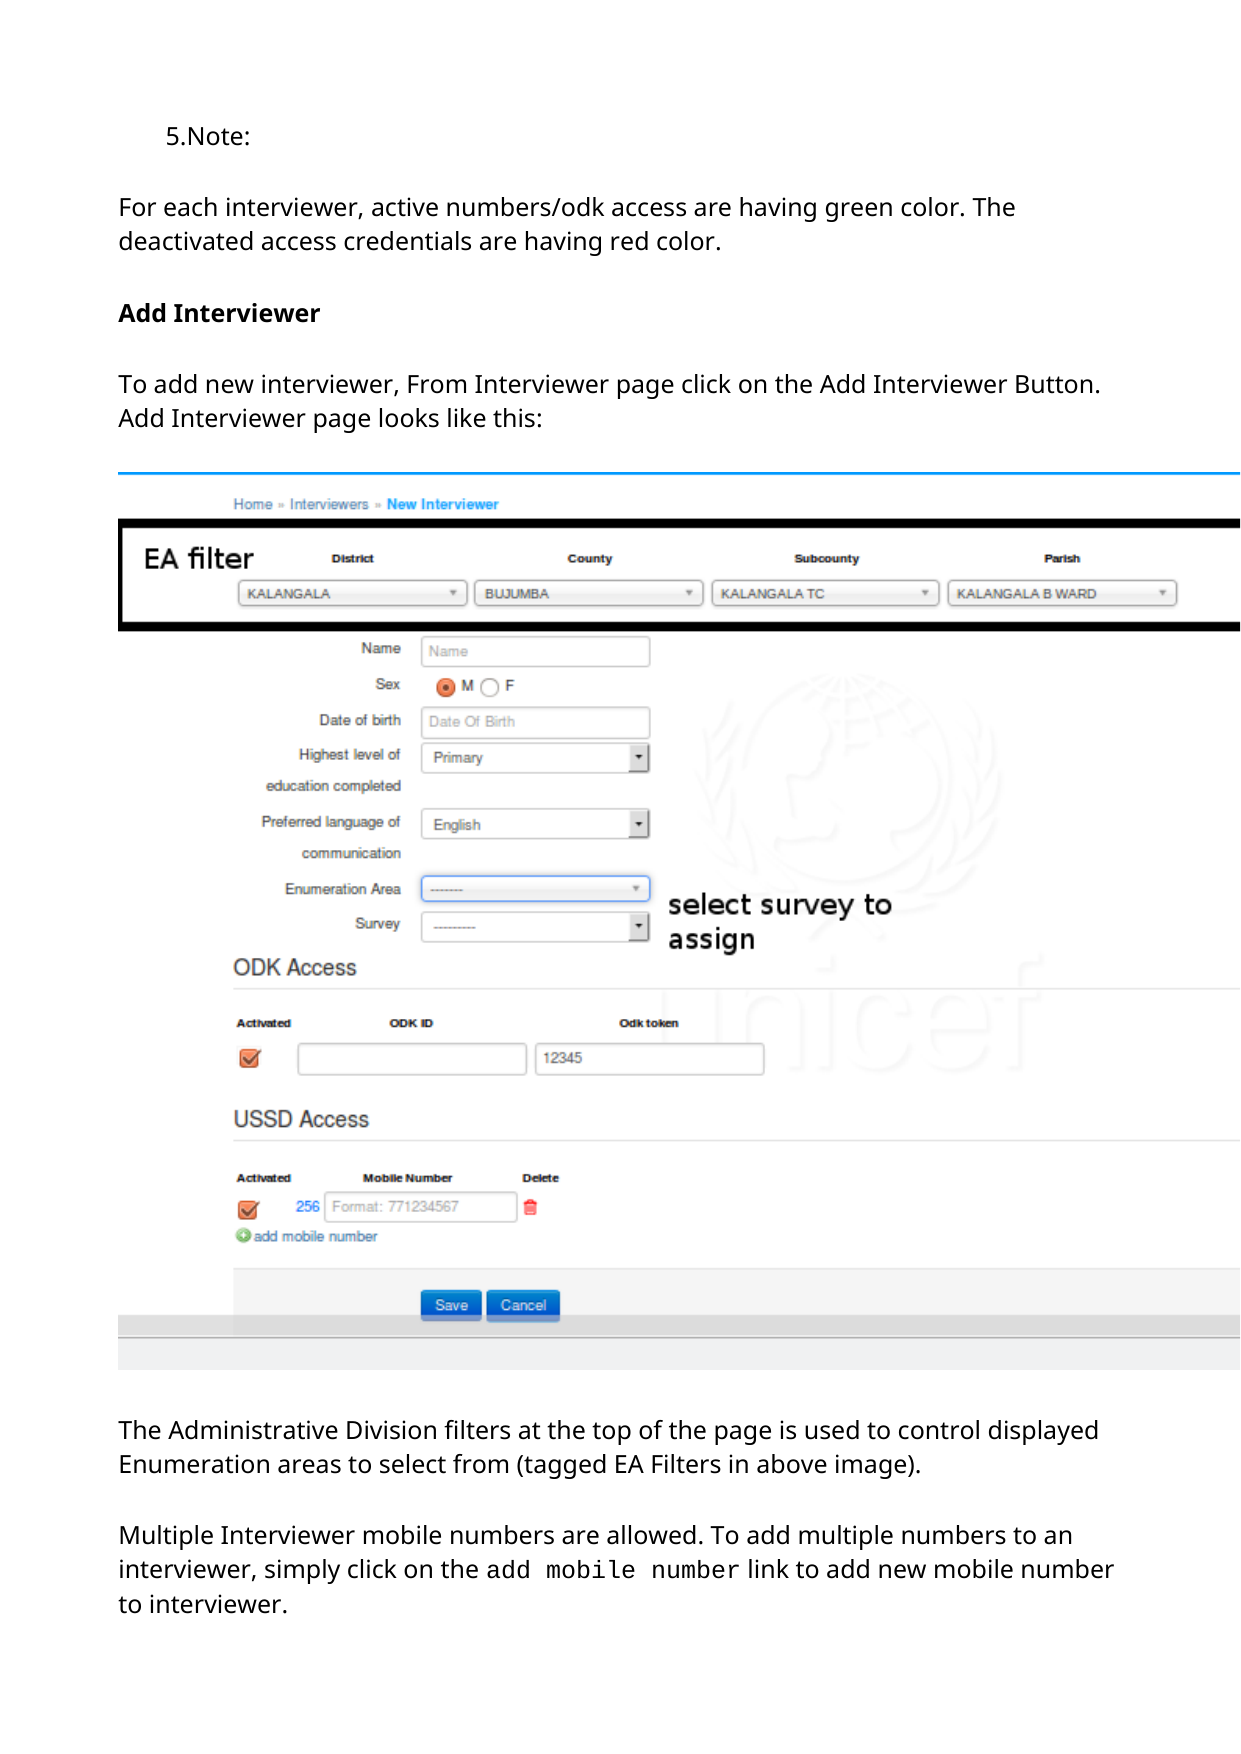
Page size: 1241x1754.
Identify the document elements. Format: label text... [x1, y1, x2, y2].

text For each interviewer, active numbers/odk access are having green color. The deactivated access credentials are having red color. [118, 190, 1122, 258]
text To add new interviewer, From Interviewer page click on the Add Interviewer Button. Add Interviewer page looks like this: [118, 367, 1122, 435]
list Note: [118, 118, 1122, 152]
text Add Interviewer [118, 295, 1122, 329]
text The Administrative Division filters at the top of the page is used to control displayed Enumeration areas to select from (tagged EA Filters in above image). [118, 1412, 1122, 1480]
text Multiple Interviewer mobile numbers are allowed. To add multiple numbers to an interviewer, simply click on the add mobile number link to add new mobile number to interviewer. [118, 1518, 1122, 1620]
